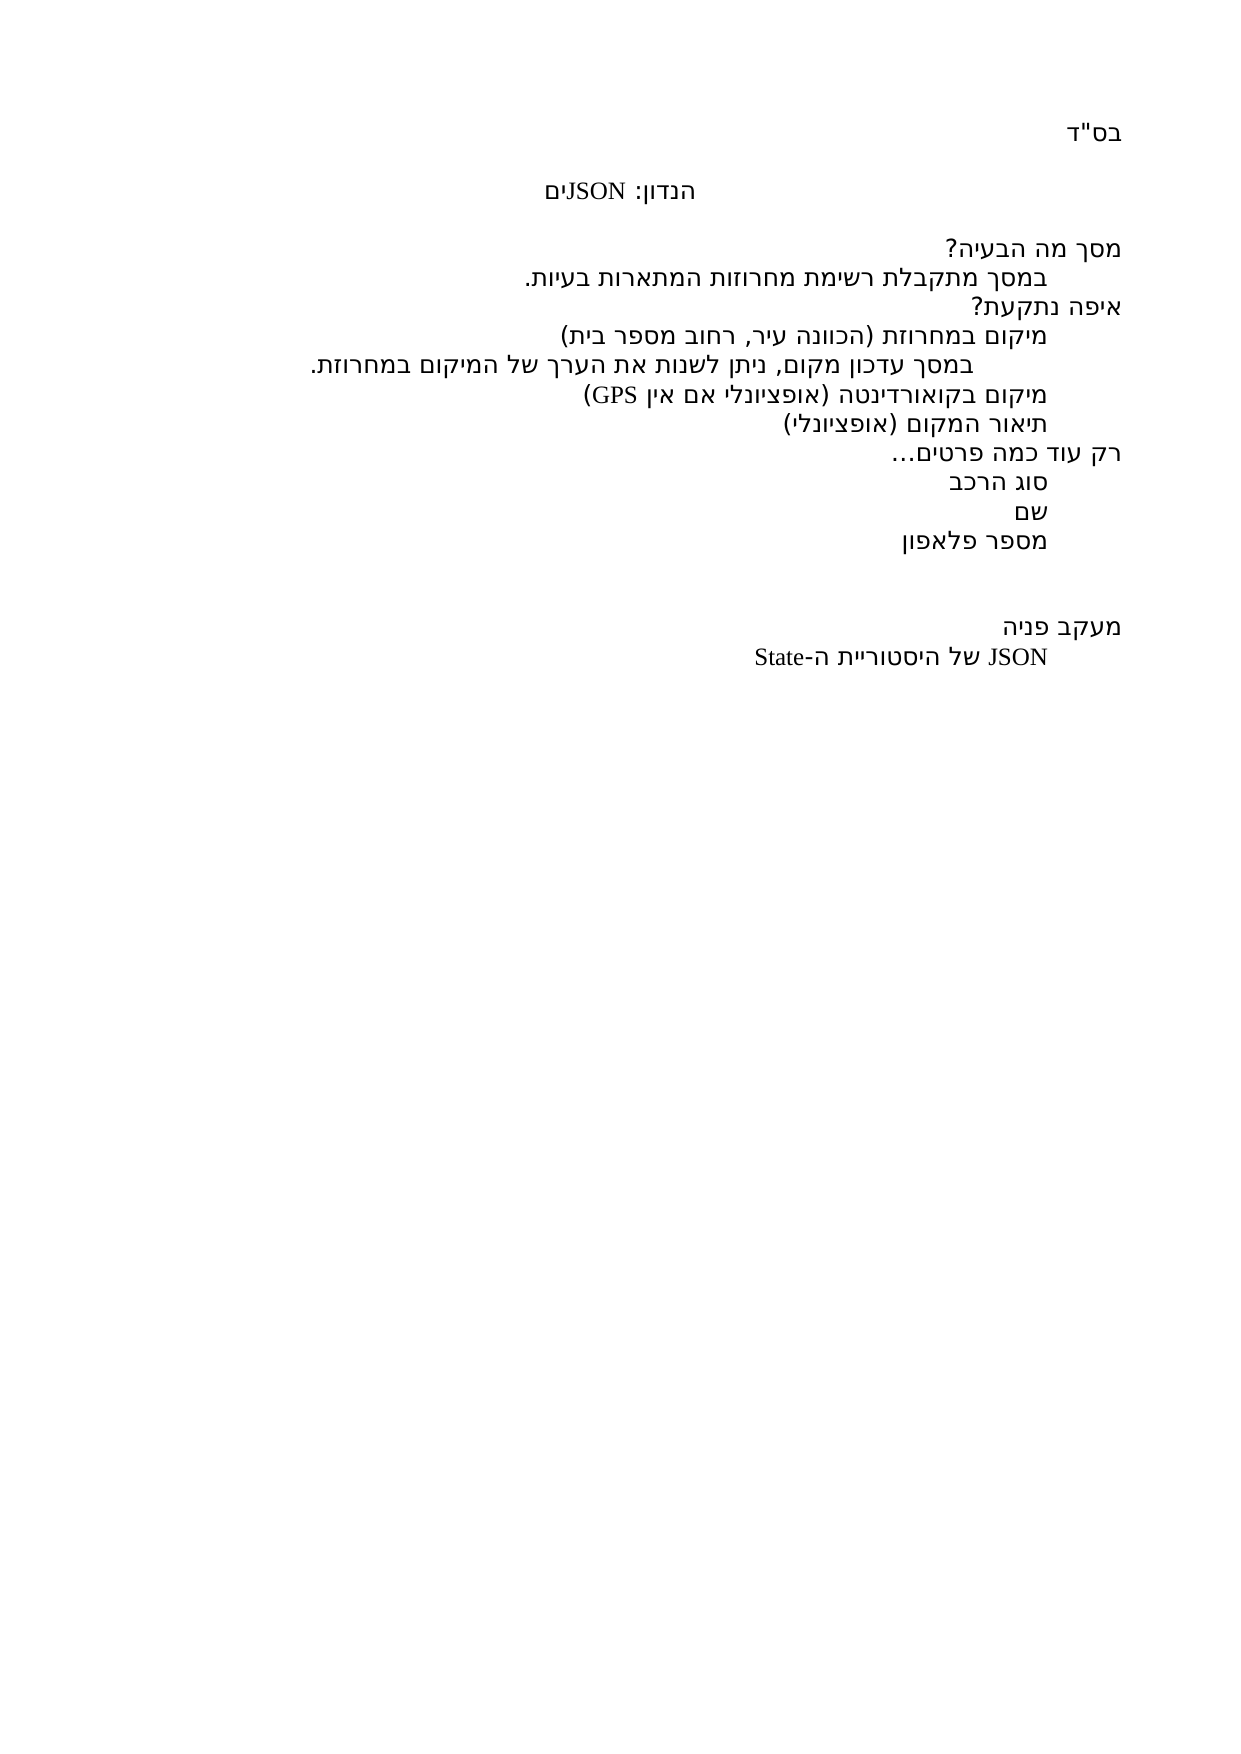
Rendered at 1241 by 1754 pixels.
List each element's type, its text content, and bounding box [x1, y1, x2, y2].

text במסך מתקבלת רשימת מחרוזות המתארות בעיות. [118, 263, 1122, 292]
text מיקום בקואורדינטה (אופציונלי אם אין GPS) [118, 380, 1122, 409]
text JSON של היסטוריית ה-State [118, 642, 1122, 671]
text סוג הרכב [118, 467, 1122, 497]
text מספר פלאפון [118, 526, 1122, 555]
text שם [118, 497, 1122, 526]
text רק עוד כמה פרטים… [118, 438, 1122, 467]
text הנדון: JSONים [118, 176, 1122, 205]
text איפה נתקעת? [118, 292, 1122, 322]
text במסך עדכון מקום, ניתן לשנות את הערך של המיקום במחרוזת. [118, 351, 1122, 380]
text מסך מה הבעיה? [118, 234, 1122, 263]
text מיקום במחרוזת (הכוונה עיר, רחוב מספר בית) [118, 322, 1122, 351]
text בס"ד [118, 118, 1122, 147]
text מעקב פניה [118, 612, 1122, 642]
text תיאור המקום (אופציונלי) [118, 409, 1122, 438]
